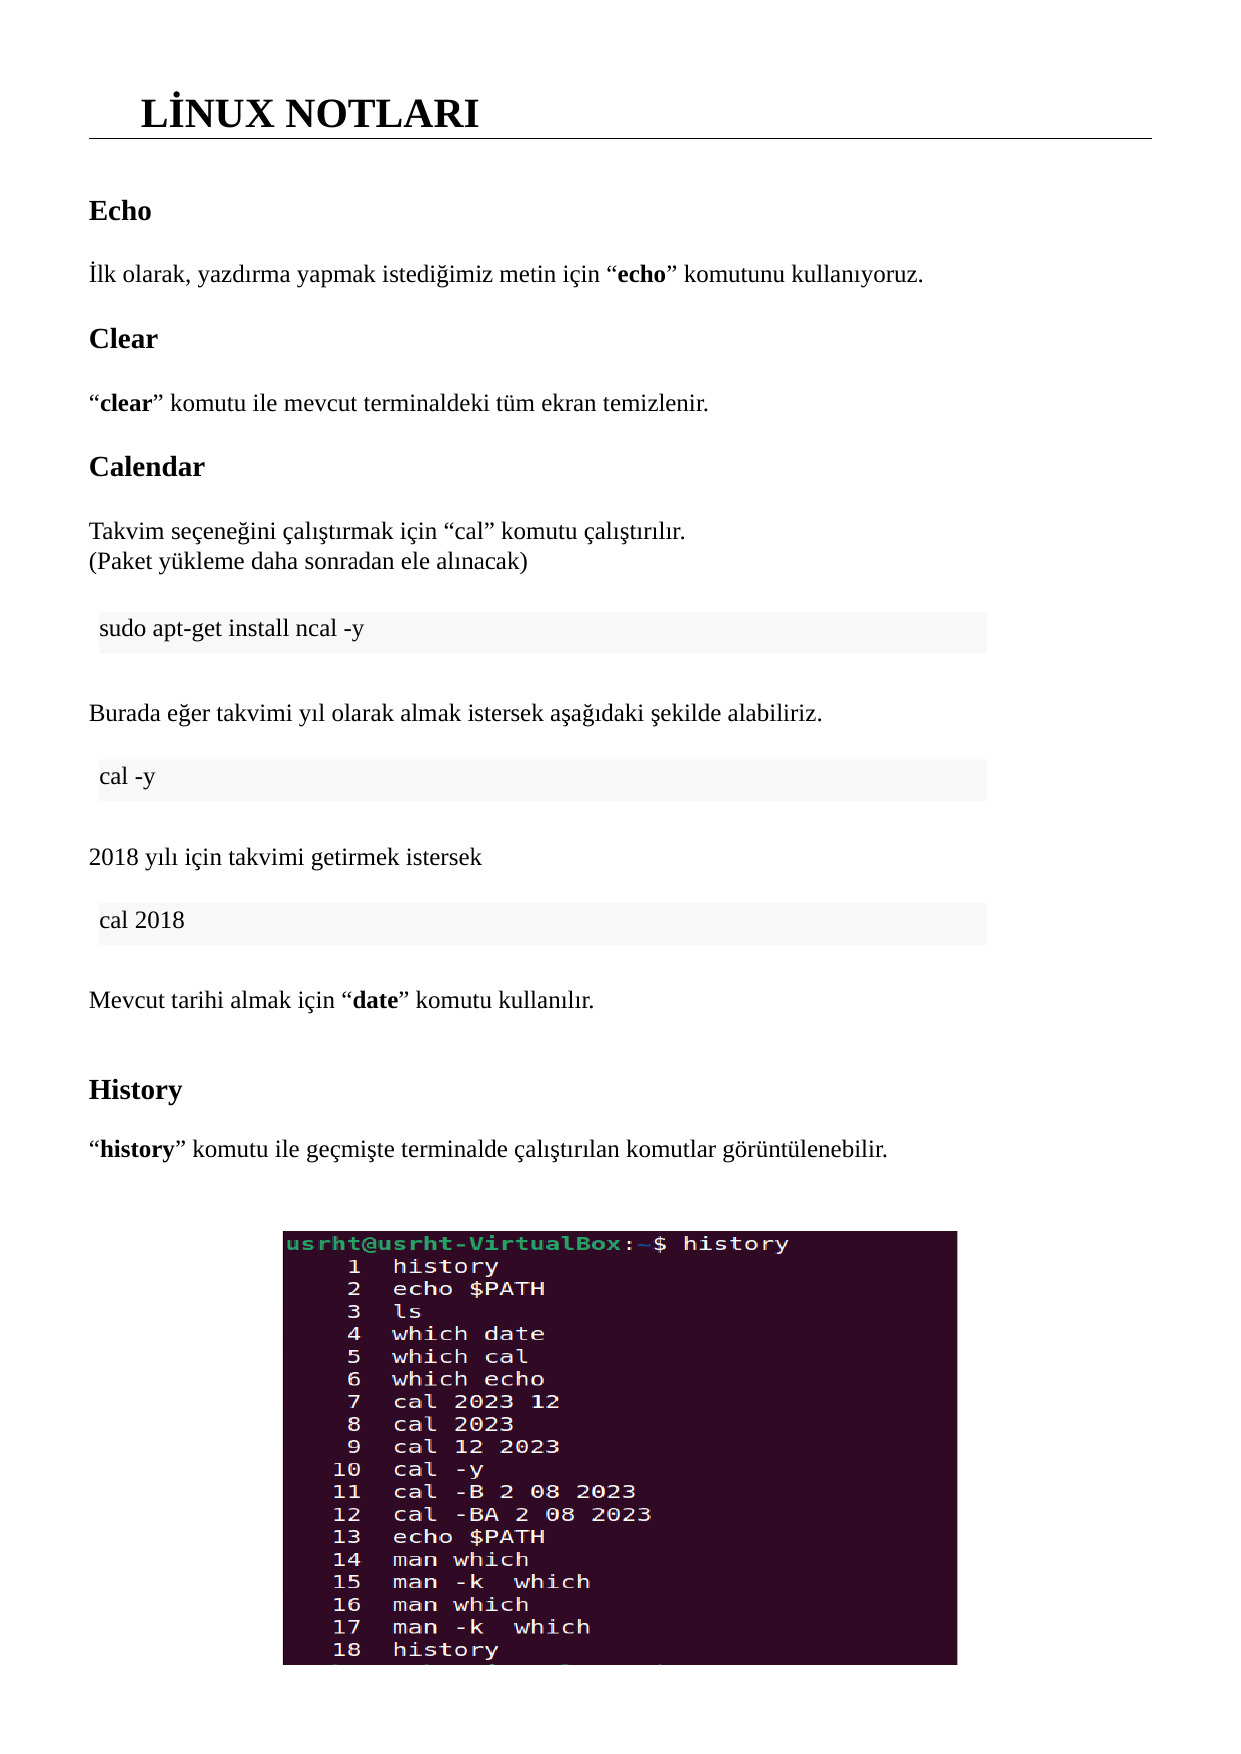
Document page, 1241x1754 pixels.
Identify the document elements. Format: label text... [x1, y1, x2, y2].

text Calendar Takvim seçeneğini çalıştırmak için “cal” komutu çalıştırılır. (Paket yükleme daha sonradan ele alınacak) [88, 418, 1152, 606]
text “history” komutu ile geçmişte terminalde çalıştırılan komutlar görüntülenebilir. [88, 1134, 1152, 1220]
text LİNUX NOTLARI [88, 88, 1152, 139]
text 2018 yılı için takvimi getirmek istersek [88, 842, 1152, 871]
text “clear” komutu ile mevcut terminaldeki tüm ekran temizlenir. [88, 357, 1152, 416]
text History [88, 1043, 1152, 1105]
text Burada eğer takvimi yıl olarak almak istersek aşağıdaki şekilde alabiliriz. [88, 698, 1152, 756]
picture [282, 1231, 958, 1665]
text Mevcut tarihi almak için “date” komutu kullanılır. [88, 986, 1152, 1014]
text Echo İlk olarak, yazdırma yapmak istediğimiz metin için “echo” komutunu kullanıyoruz. Clear [88, 143, 1152, 355]
